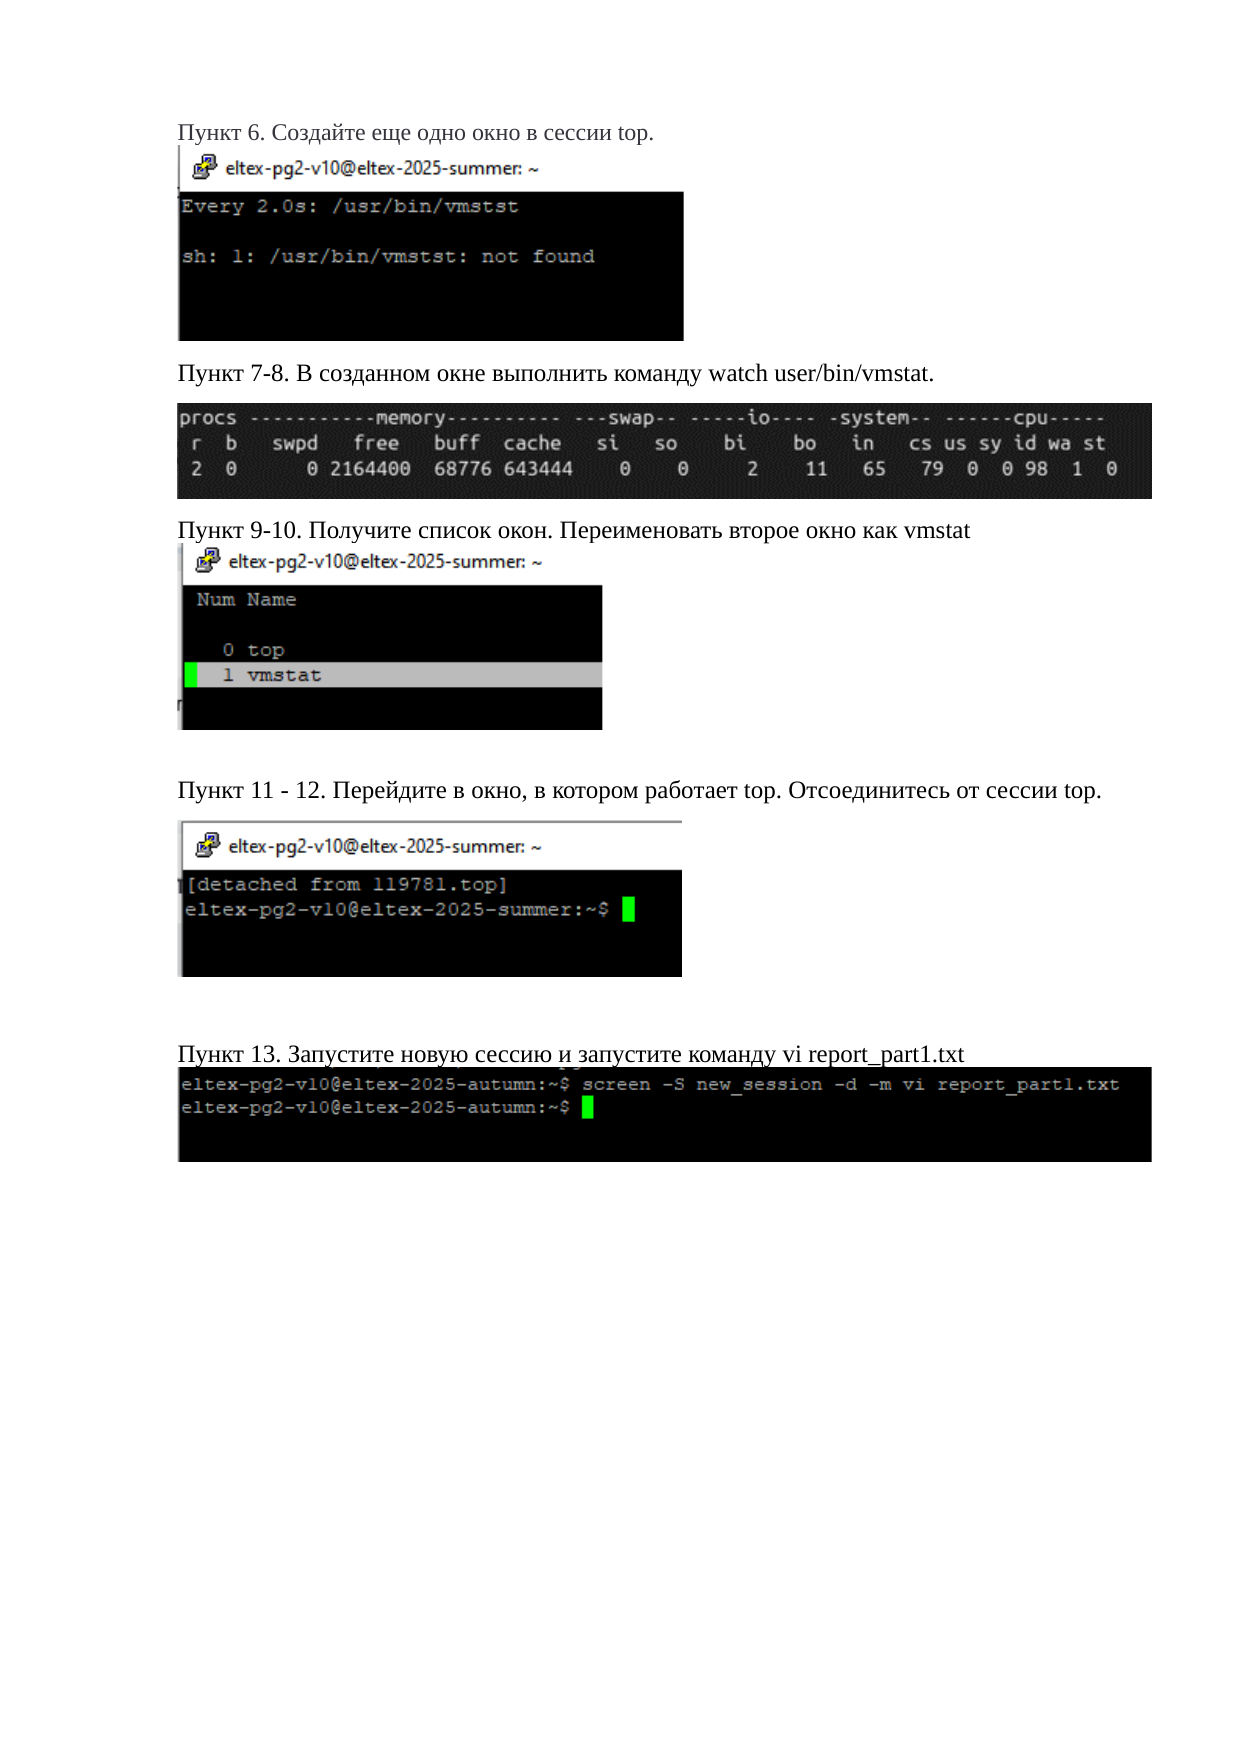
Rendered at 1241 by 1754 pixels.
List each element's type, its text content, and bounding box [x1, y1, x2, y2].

text Пункт 13. Запустите новую сессию и запустите команду vi report_part1.txt [177, 1039, 1152, 1067]
text Пункт 7-8. В созданном окне выполнить команду watch user/bin/vmstat. [177, 358, 1152, 386]
text Пункт 11 - 12. Перейдите в окно, в котором работает top. Отсоединитесь от сессии top. [177, 775, 1152, 804]
picture [177, 1067, 1152, 1162]
picture [177, 145, 684, 341]
picture [177, 543, 603, 730]
text Пункт 6. Создайте еще одно окно в сессии top. [177, 118, 1152, 146]
text Пункт 9-10. Получите список окон. Переименовать второе окно как vmstat [177, 515, 1152, 730]
picture [177, 820, 682, 977]
picture [177, 403, 1152, 499]
